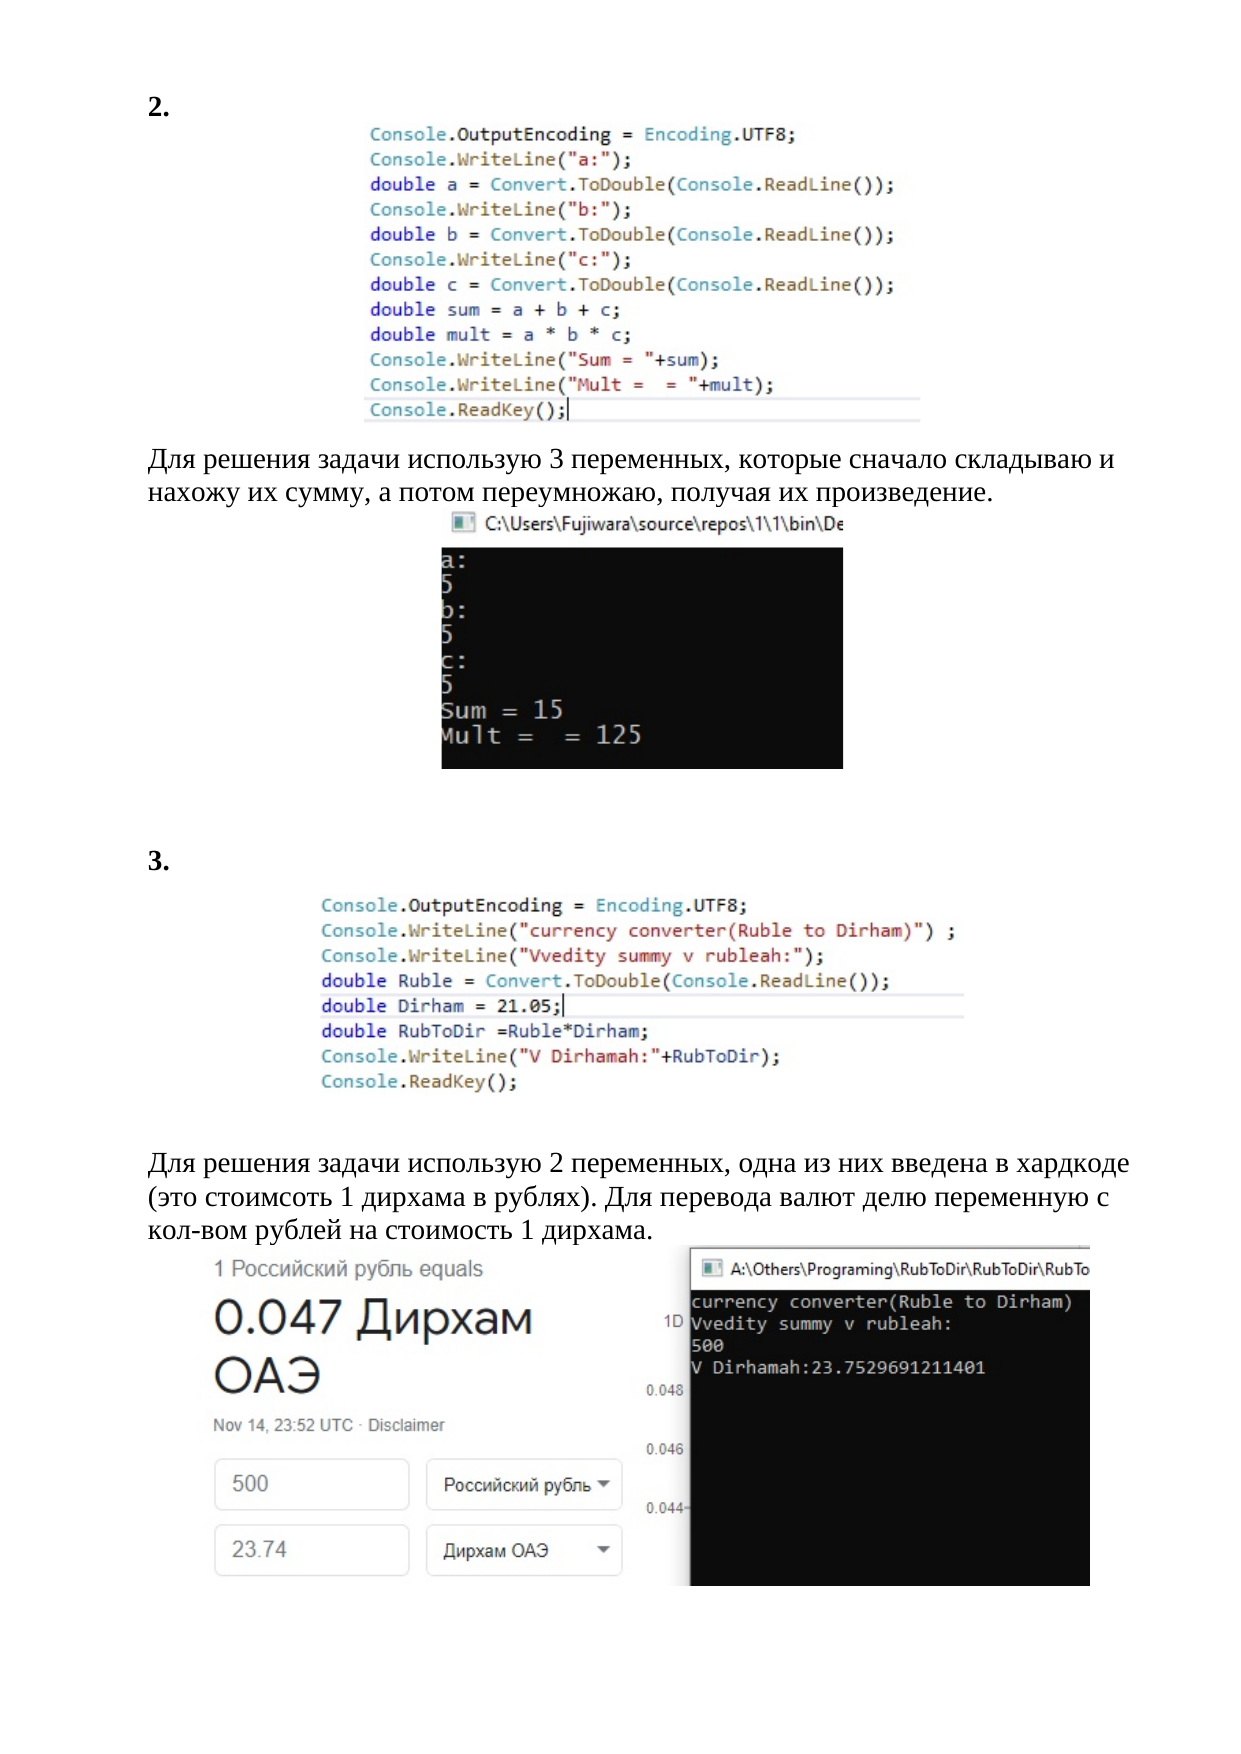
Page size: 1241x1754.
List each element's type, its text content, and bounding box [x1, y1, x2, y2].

text Для решения задачи использую 2 переменных, одна из них введена в хардкоде (это стоимсоть 1 дирхама в рублях). Для перевода валют делю переменную с кол-вом рублей на стоимость 1 дирхама. [148, 1145, 1137, 1246]
picture [364, 122, 921, 424]
text 3. [148, 843, 1137, 877]
text Для решения задачи использую 3 переменных, которые сначало складываю и нахожу их сумму, а потом переумножаю, получая их произведение. [148, 441, 1137, 508]
text 2. [148, 89, 1137, 122]
picture [320, 893, 965, 1102]
picture [441, 507, 844, 769]
picture [194, 1245, 1090, 1586]
